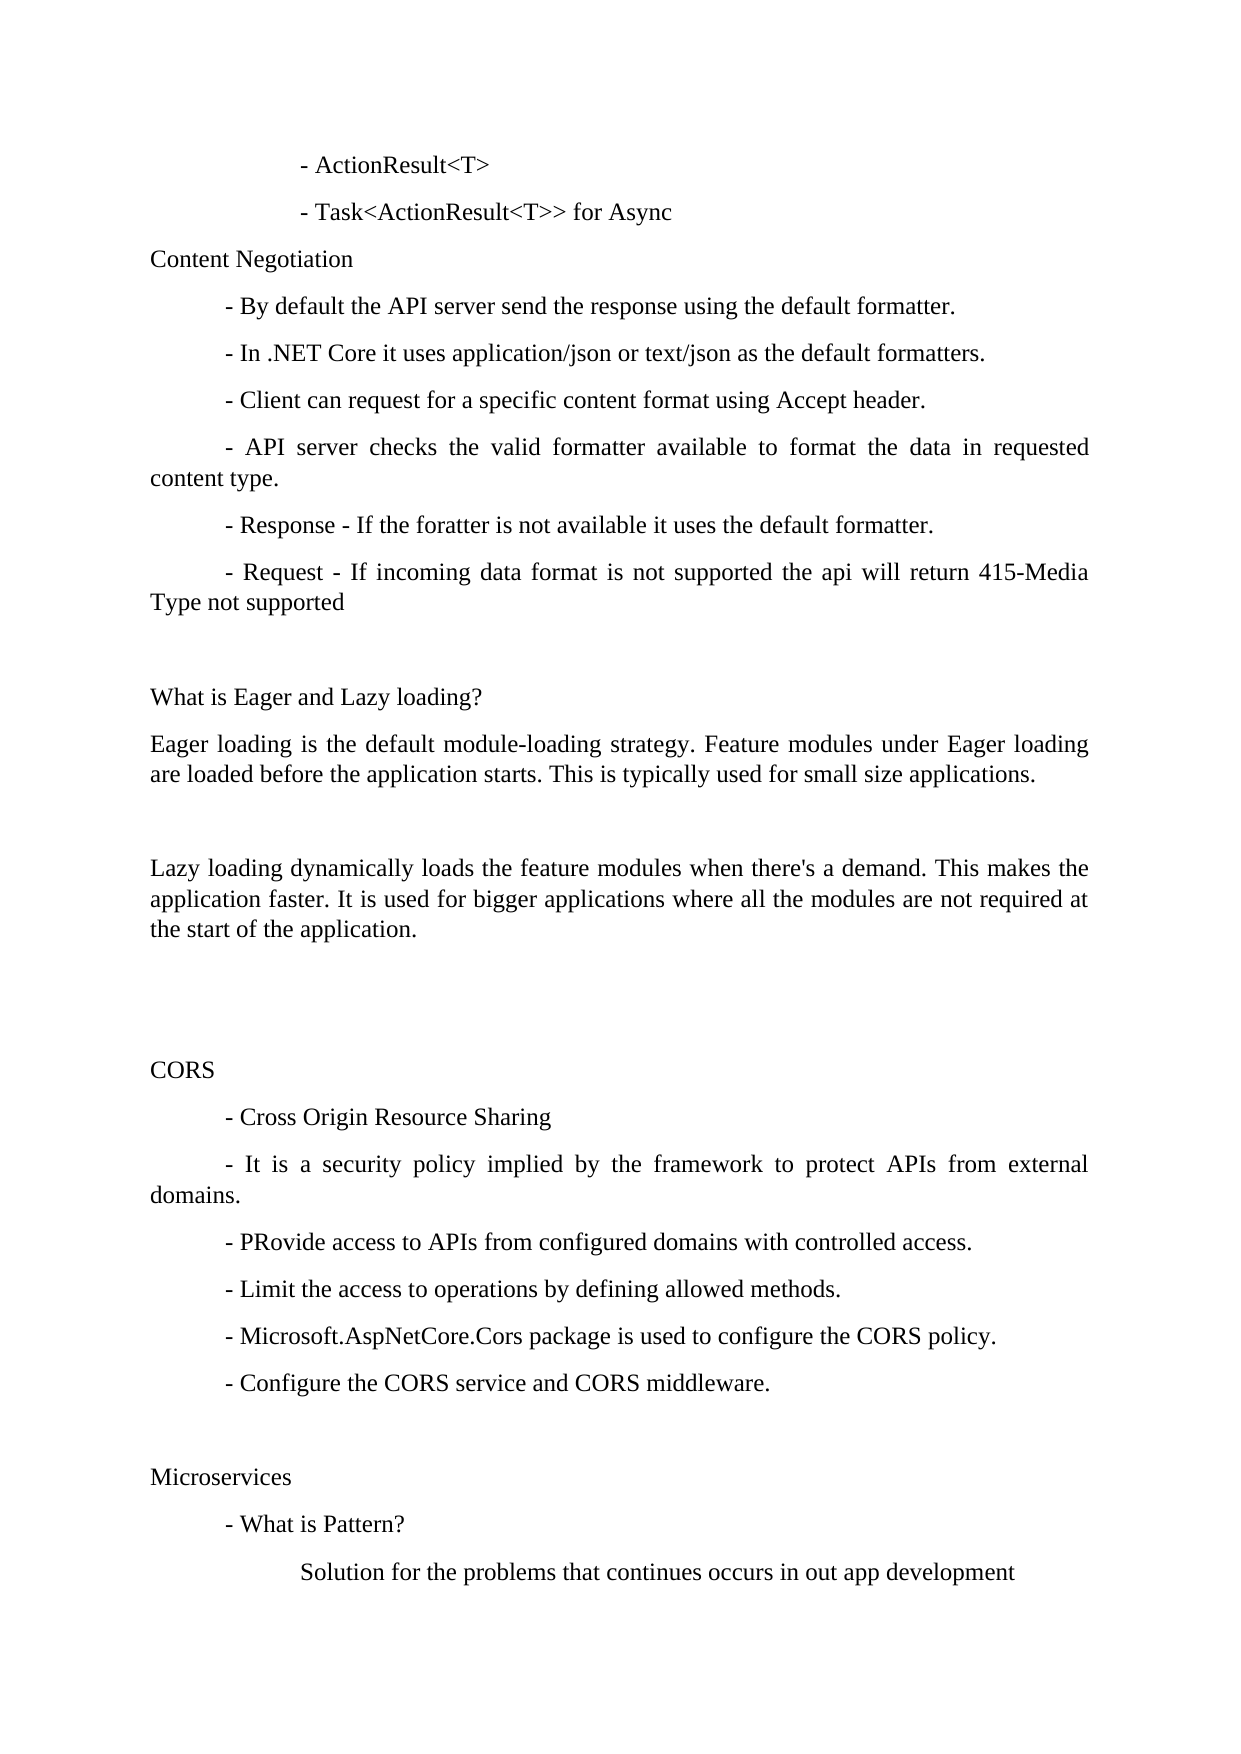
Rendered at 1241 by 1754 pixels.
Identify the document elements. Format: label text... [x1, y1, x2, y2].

text CORS [150, 1055, 1090, 1084]
text - Cross Origin Resource Sharing [150, 1102, 1090, 1131]
text - Task<ActionResult<T>> for Async [150, 197, 1090, 226]
text - Client can request for a specific content format using Accept header. [150, 385, 1090, 414]
text - API server checks the valid formatter available to format the data in requested content type. [150, 432, 1090, 492]
text - Microsoft.AspNetCore.Cors package is used to configure the CORS policy. [150, 1321, 1090, 1350]
text - PRovide access to APIs from configured domains with controlled access. [150, 1227, 1090, 1256]
text - What is Pattern? [150, 1509, 1090, 1538]
text Microservices [150, 1462, 1090, 1491]
text Content Negotiation [150, 244, 1090, 273]
text - Limit the access to operations by defining allowed methods. [150, 1274, 1090, 1303]
text What is Eager and Lazy loading? [150, 682, 1090, 710]
text - Request - If incoming data format is not supported the api will return 415-Media Type not supported [150, 557, 1090, 616]
text - In .NET Core it uses application/json or text/json as the default formatters. [150, 338, 1090, 367]
text - By default the API server send the response using the default formatter. [150, 291, 1090, 320]
text - Configure the CORS service and CORS middleware. [150, 1368, 1090, 1397]
text - Response - If the foratter is not available it uses the default formatter. [150, 510, 1090, 539]
text - ActionResult<T> [150, 150, 1090, 179]
text Solution for the problems that continues occurs in out app development [150, 1557, 1090, 1585]
text Lazy loading dynamically loads the feature modules when there's a demand. This makes the application faster. It is used for bigger applications where all the modules are not required at the start of the application. [150, 853, 1090, 943]
text - It is a security policy implied by the framework to protect APIs from external domains. [150, 1149, 1090, 1209]
text Eager loading is the default module-loading strategy. Feature modules under Eager loading are loaded before the application starts. This is typically used for small size applications. [150, 729, 1090, 788]
